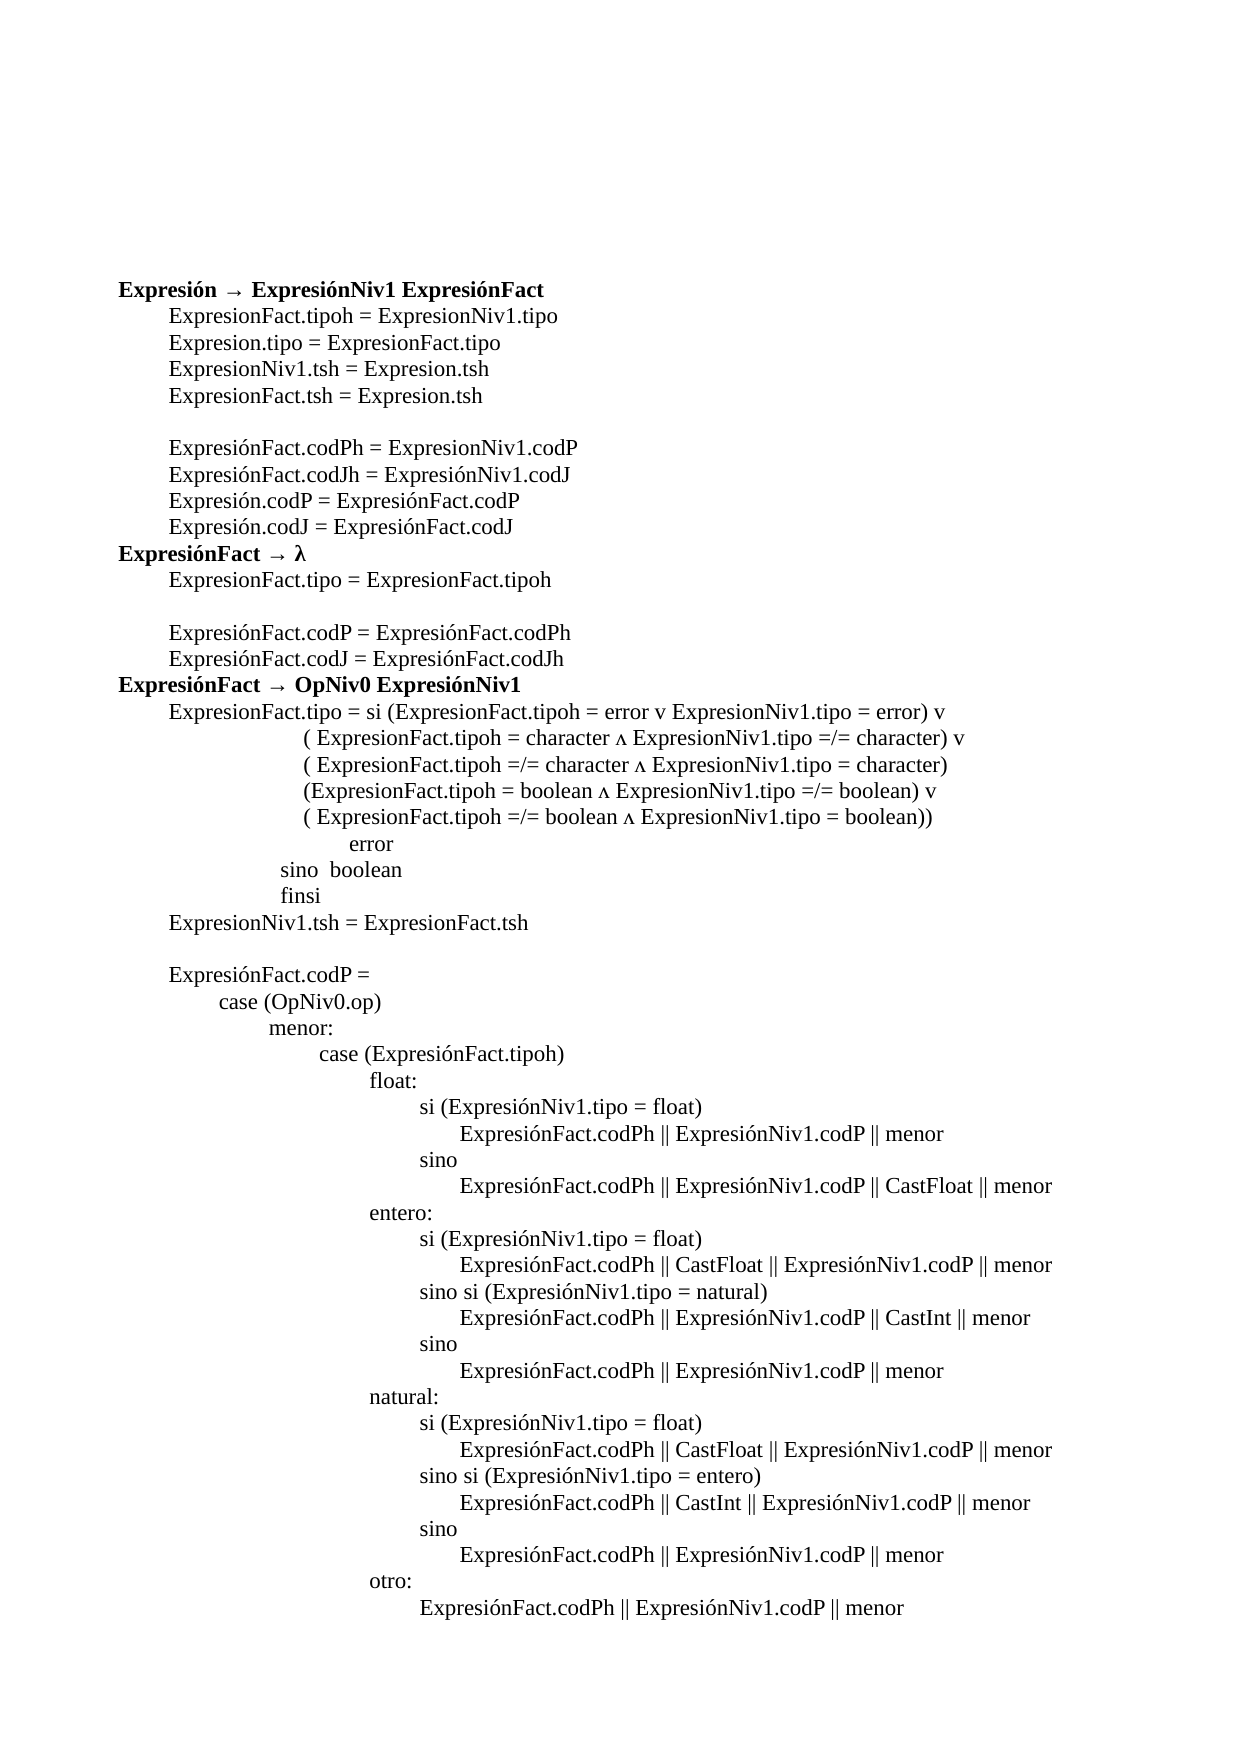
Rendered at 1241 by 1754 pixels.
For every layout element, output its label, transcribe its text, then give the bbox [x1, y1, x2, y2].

text ExpresiónFact.codPh || ExpresiónNiv1.codP || menor [118, 1357, 1122, 1383]
text menor: [118, 1014, 1122, 1041]
text error [118, 830, 1122, 856]
text si (ExpresiónNiv1.tipo = float) [118, 1225, 1122, 1251]
text natural: [118, 1383, 1122, 1409]
text case (ExpresiónFact.tipoh) [118, 1041, 1122, 1067]
text sino [118, 1146, 1122, 1172]
text ExpresionFact.tipo = ExpresionFact.tipoh [118, 566, 1122, 592]
text ExpresionNiv1.tsh = Expresion.tsh [118, 355, 1122, 382]
text sino [118, 1330, 1122, 1357]
text otro: [118, 1568, 1122, 1594]
text ExpresionFact.tipoh = ExpresionNiv1.tipo [118, 303, 1122, 329]
text si (ExpresiónNiv1.tipo = float) [118, 1093, 1122, 1119]
text ( ExpresionFact.tipoh = character ᴧ ExpresionNiv1.tipo =/= character) v [118, 724, 1122, 751]
text ExpresiónFact → λ [118, 540, 1122, 566]
text Expresión → ExpresiónNiv1 ExpresiónFact [118, 276, 1122, 303]
text (ExpresionFact.tipoh = boolean ᴧ ExpresionNiv1.tipo =/= boolean) v [118, 777, 1122, 803]
text ExpresiónFact.codPh || CastFloat || ExpresiónNiv1.codP || menor [118, 1436, 1122, 1462]
text ExpresiónFact.codJ = ExpresiónFact.codJh [118, 645, 1122, 672]
text entero: [118, 1199, 1122, 1225]
text sino si (ExpresiónNiv1.tipo = natural) [118, 1278, 1122, 1304]
text ExpresionNiv1.tsh = ExpresionFact.tsh [118, 909, 1122, 935]
text ExpresiónFact.codPh || ExpresiónNiv1.codP || menor [118, 1119, 1122, 1146]
text ExpresiónFact → OpNiv0 ExpresiónNiv1 [118, 672, 1122, 698]
text sino [118, 1515, 1122, 1541]
text ExpresiónFact.codJh = ExpresiónNiv1.codJ [118, 461, 1122, 487]
text ExpresiónFact.codPh || ExpresiónNiv1.codP || menor [118, 1594, 1122, 1620]
text Expresión.codP = ExpresiónFact.codP [118, 487, 1122, 513]
text finsi [118, 882, 1122, 909]
text ExpresionFact.tipo = si (ExpresionFact.tipoh = error v ExpresionNiv1.tipo = error) v [118, 698, 1122, 724]
text Expresion.tipo = ExpresionFact.tipo [118, 329, 1122, 355]
text ExpresiónFact.codPh || ExpresiónNiv1.codP || CastFloat || menor [118, 1172, 1122, 1199]
text ( ExpresionFact.tipoh =/= character ᴧ ExpresionNiv1.tipo = character) [118, 751, 1122, 777]
text case (OpNiv0.op) [118, 988, 1122, 1014]
text ExpresiónFact.codP = [118, 961, 1122, 988]
text sino boolean [118, 856, 1122, 882]
text ExpresiónFact.codPh = ExpresionNiv1.codP [118, 434, 1122, 461]
text ExpresiónFact.codPh || CastInt || ExpresiónNiv1.codP || menor [118, 1488, 1122, 1515]
text sino si (ExpresiónNiv1.tipo = entero) [118, 1462, 1122, 1488]
text ExpresiónFact.codP = ExpresiónFact.codPh [118, 619, 1122, 645]
text ExpresiónFact.codPh || CastFloat || ExpresiónNiv1.codP || menor [118, 1251, 1122, 1278]
text float: [118, 1067, 1122, 1093]
text si (ExpresiónNiv1.tipo = float) [118, 1409, 1122, 1436]
text ( ExpresionFact.tipoh =/= boolean ᴧ ExpresionNiv1.tipo = boolean)) [118, 803, 1122, 830]
text Expresión.codJ = ExpresiónFact.codJ [118, 513, 1122, 540]
text ExpresionFact.tsh = Expresion.tsh [118, 382, 1122, 408]
text ExpresiónFact.codPh || ExpresiónNiv1.codP || CastInt || menor [118, 1304, 1122, 1330]
text ExpresiónFact.codPh || ExpresiónNiv1.codP || menor [118, 1541, 1122, 1568]
